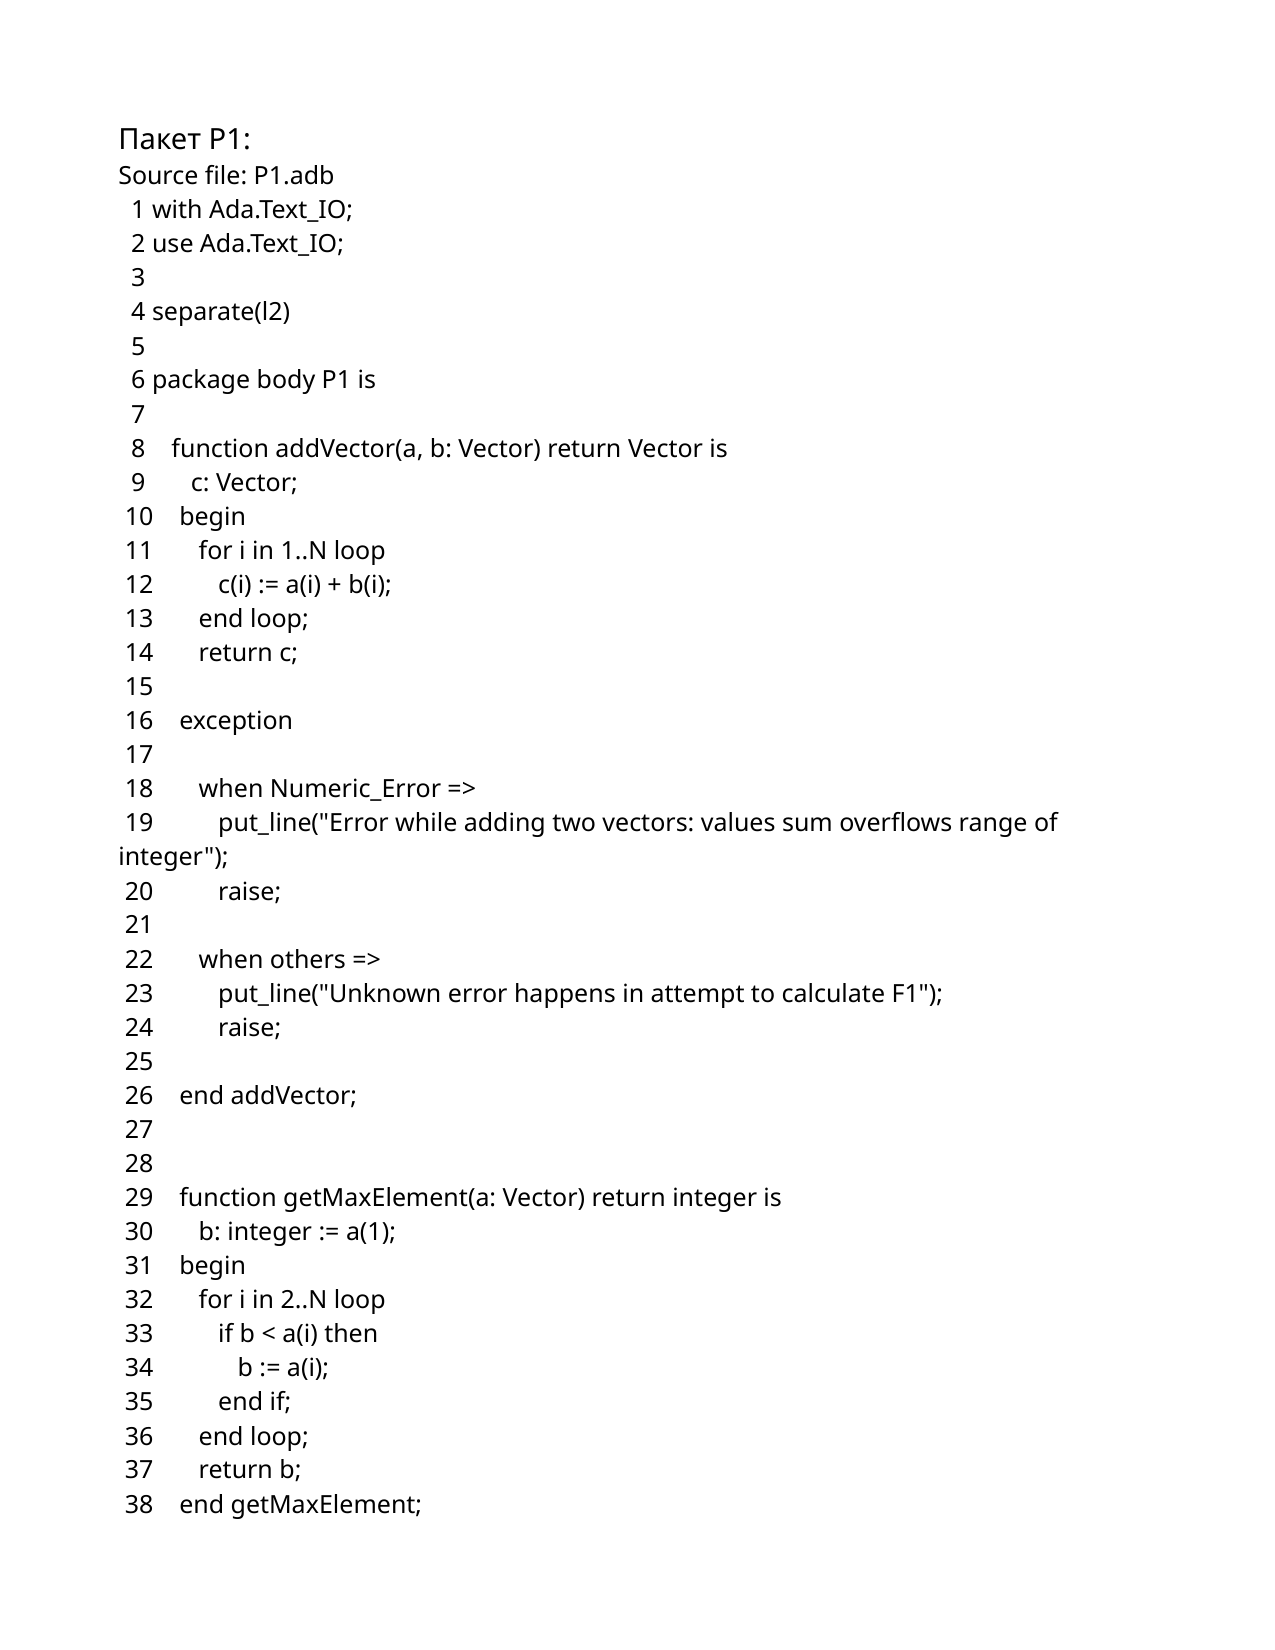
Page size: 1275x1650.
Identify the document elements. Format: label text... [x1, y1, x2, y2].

text 29 function getMaxElement(a: Vector) return integer is [118, 1180, 1157, 1214]
text Source file: P1.adb [118, 158, 1157, 192]
text 7 [118, 396, 1157, 430]
text 18 when Numeric_Error => [118, 771, 1157, 805]
text 30 b: integer := a(1); [118, 1214, 1157, 1248]
text 10 begin [118, 498, 1157, 532]
text 38 end getMaxElement; [118, 1486, 1157, 1520]
text 9 c: Vector; [118, 464, 1157, 498]
text 6 package body P1 is [118, 362, 1157, 396]
text 12 c(i) := a(i) + b(i); [118, 567, 1157, 601]
text 35 end if; [118, 1384, 1157, 1418]
text 26 end addVector; [118, 1077, 1157, 1112]
text 13 end loop; [118, 601, 1157, 635]
text 1 with Ada.Text_IO; [118, 192, 1157, 226]
text 5 [118, 328, 1157, 362]
text 19 put_line("Error while adding two vectors: values sum overflows range of integer"); [118, 805, 1157, 873]
text 36 end loop; [118, 1418, 1157, 1452]
text 24 raise; [118, 1009, 1157, 1043]
text 25 [118, 1043, 1157, 1077]
text 28 [118, 1146, 1157, 1180]
text 17 [118, 737, 1157, 771]
text 23 put_line("Unknown error happens in attempt to calculate F1"); [118, 975, 1157, 1009]
text 2 use Ada.Text_IO; [118, 226, 1157, 260]
text Пакет P1: [118, 118, 1157, 158]
text 27 [118, 1112, 1157, 1146]
text 16 exception [118, 703, 1157, 737]
text 11 for i in 1..N loop [118, 532, 1157, 567]
text 22 when others => [118, 941, 1157, 975]
text 4 separate(l2) [118, 294, 1157, 328]
text 33 if b < a(i) then [118, 1316, 1157, 1350]
text 8 function addVector(a, b: Vector) return Vector is [118, 430, 1157, 464]
text 31 begin [118, 1248, 1157, 1282]
text 34 b := a(i); [118, 1350, 1157, 1384]
text 21 [118, 907, 1157, 941]
text 37 return b; [118, 1452, 1157, 1486]
text 20 raise; [118, 873, 1157, 907]
text 14 return c; [118, 635, 1157, 669]
text 15 [118, 669, 1157, 703]
text 32 for i in 2..N loop [118, 1282, 1157, 1316]
text 3 [118, 260, 1157, 294]
